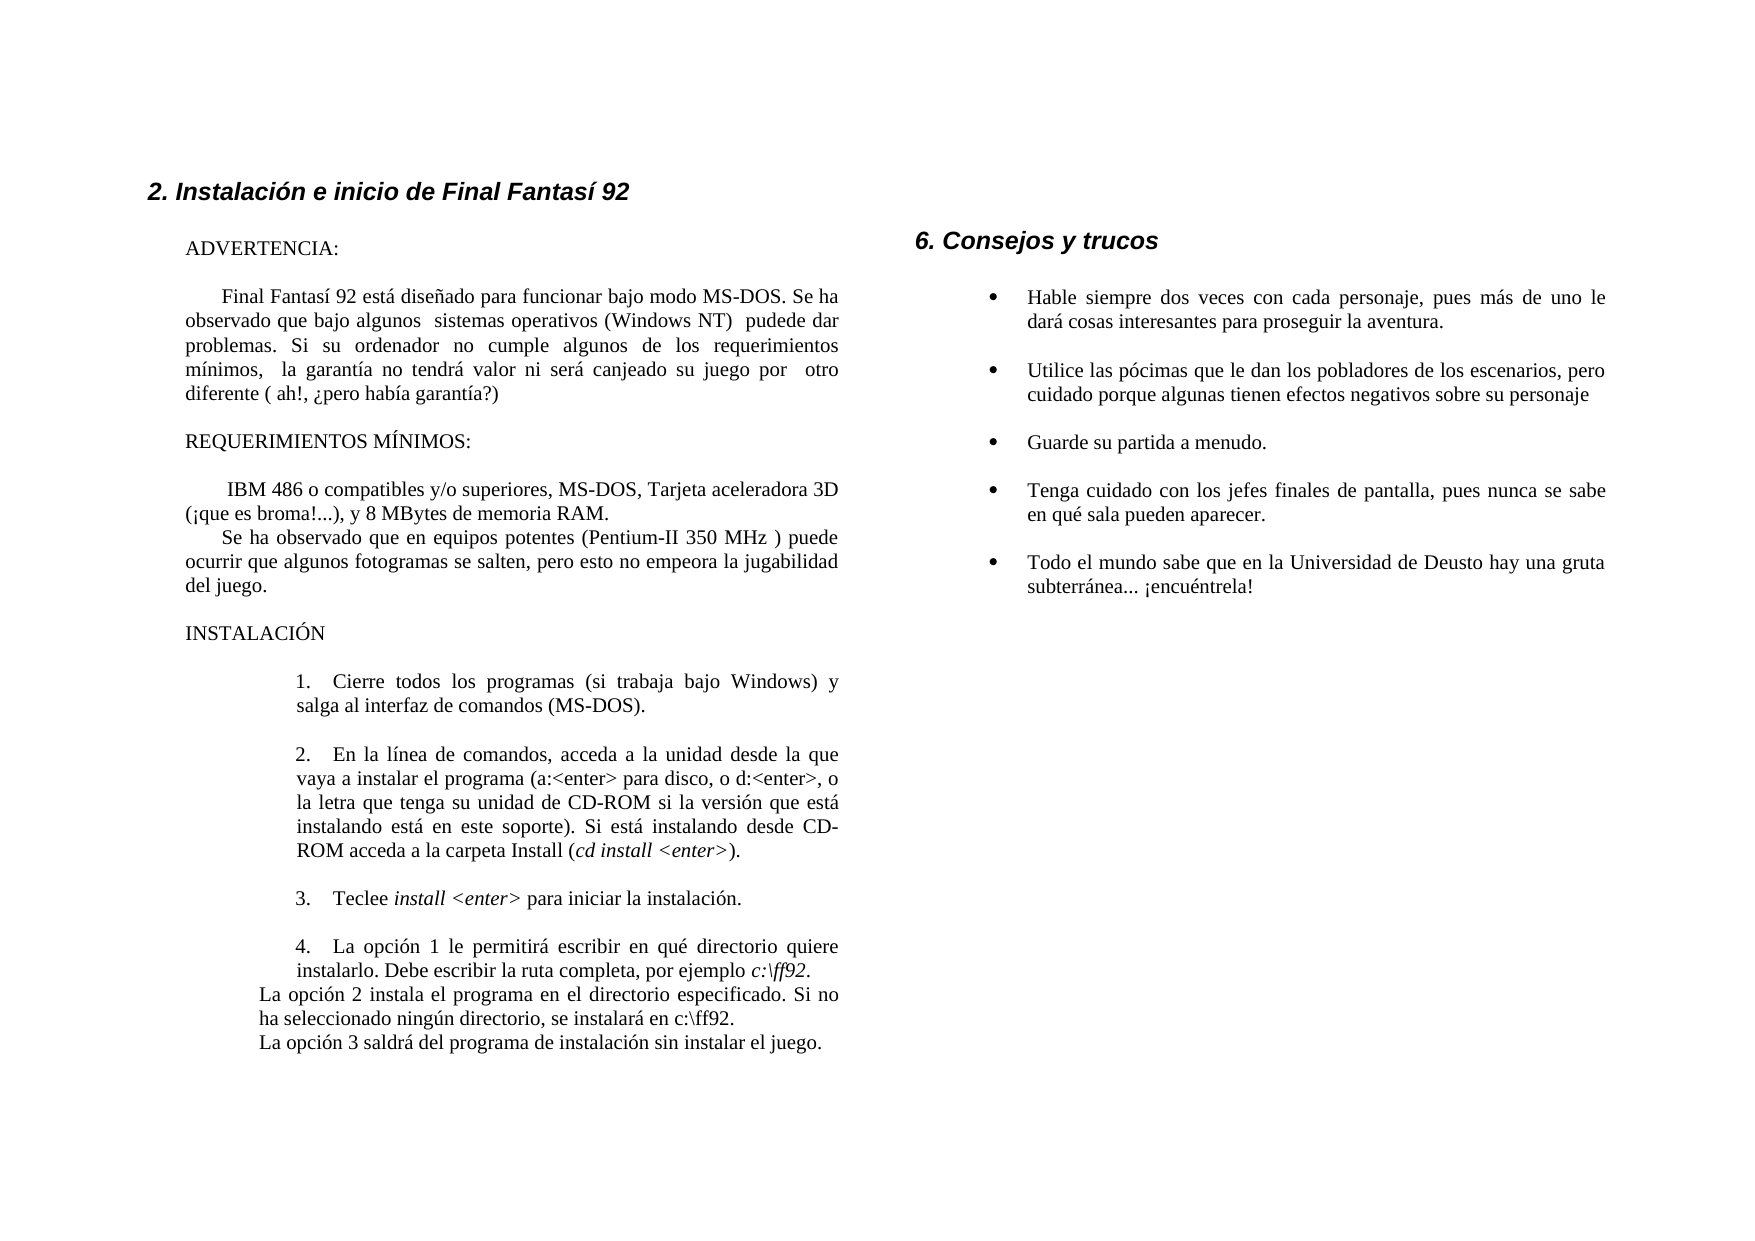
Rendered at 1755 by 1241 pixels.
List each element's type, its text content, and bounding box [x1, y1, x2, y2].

list Todo el mundo sabe que en la Universidad de Deusto hay una gruta subterránea... ¡encuéntrela! [989, 550, 1606, 598]
list Utilice las pócimas que le dan los pobladores de los escenarios, pero cuidado porque algunas tienen efectos negativos sobre su personaje [989, 357, 1606, 406]
text Se ha observado que en equipos potentes (Pentium-II 350 MHz ) puede ocurrir que algunos fotogramas se salten, pero esto no empeora la jugabilidad del juego. [185, 525, 839, 597]
list La opción 1 le permitirá escribir en qué directorio quiere instalarlo. Debe escribir la ruta completa, por ejemplo c:\ff92. [259, 934, 839, 982]
list Cierre todos los programas (si trabaja bajo Windows) y salga al interfaz de comandos (MS-DOS). [259, 669, 839, 717]
text La opción 3 saldrá del programa de instalación sin instalar el juego. [259, 1030, 839, 1054]
list Tenga cuidado con los jefes finales de pantalla, pues nunca se sabe en qué sala pueden aparecer. [989, 478, 1606, 526]
list Hable siempre dos veces con cada personaje, pues más de uno le dará cosas interesantes para proseguir la aventura. [989, 285, 1606, 333]
list Guarde su partida a menudo. [989, 430, 1606, 454]
subtitle 6. Consejos y trucos [914, 226, 1606, 255]
subtitle 2. Instalación e inicio de Final Fantasí 92 [148, 177, 839, 206]
list Teclee install <enter> para iniciar la instalación. [259, 886, 839, 910]
text Final Fantasí 92 está diseñado para funcionar bajo modo MS-DOS. Se ha observado que bajo algunos sistemas operativos (Windows NT) pudede dar problemas. Si su ordenador no cumple algunos de los requerimientos mínimos, la garantía no tendrá valor ni será canjeado su juego por otro diferente ( ah!, ¿pero había garantía?) [185, 284, 839, 405]
text La opción 2 instala el programa en el directorio especificado. Si no ha seleccionado ningún directorio, se instalará en c:\ff92. [259, 982, 839, 1030]
text INSTALACIÓN [148, 621, 839, 645]
list En la línea de comandos, acceda a la unidad desde la que vaya a instalar el programa (a:<enter> para disco, o d:<enter>, o la letra que tenga su unidad de CD-ROM si la versión que está instalando está en este soporte). Si está instalando desde CD-ROM acceda a la carpeta Install (cd install <enter>). [259, 742, 839, 862]
text IBM 486 o compatibles y/o superiores, MS-DOS, Tarjeta aceleradora 3D (¡que es broma!...), y 8 MBytes de memoria RAM. [185, 477, 839, 525]
text ADVERTENCIA: [185, 236, 839, 260]
text REQUERIMIENTOS MÍNIMOS: [148, 429, 839, 453]
